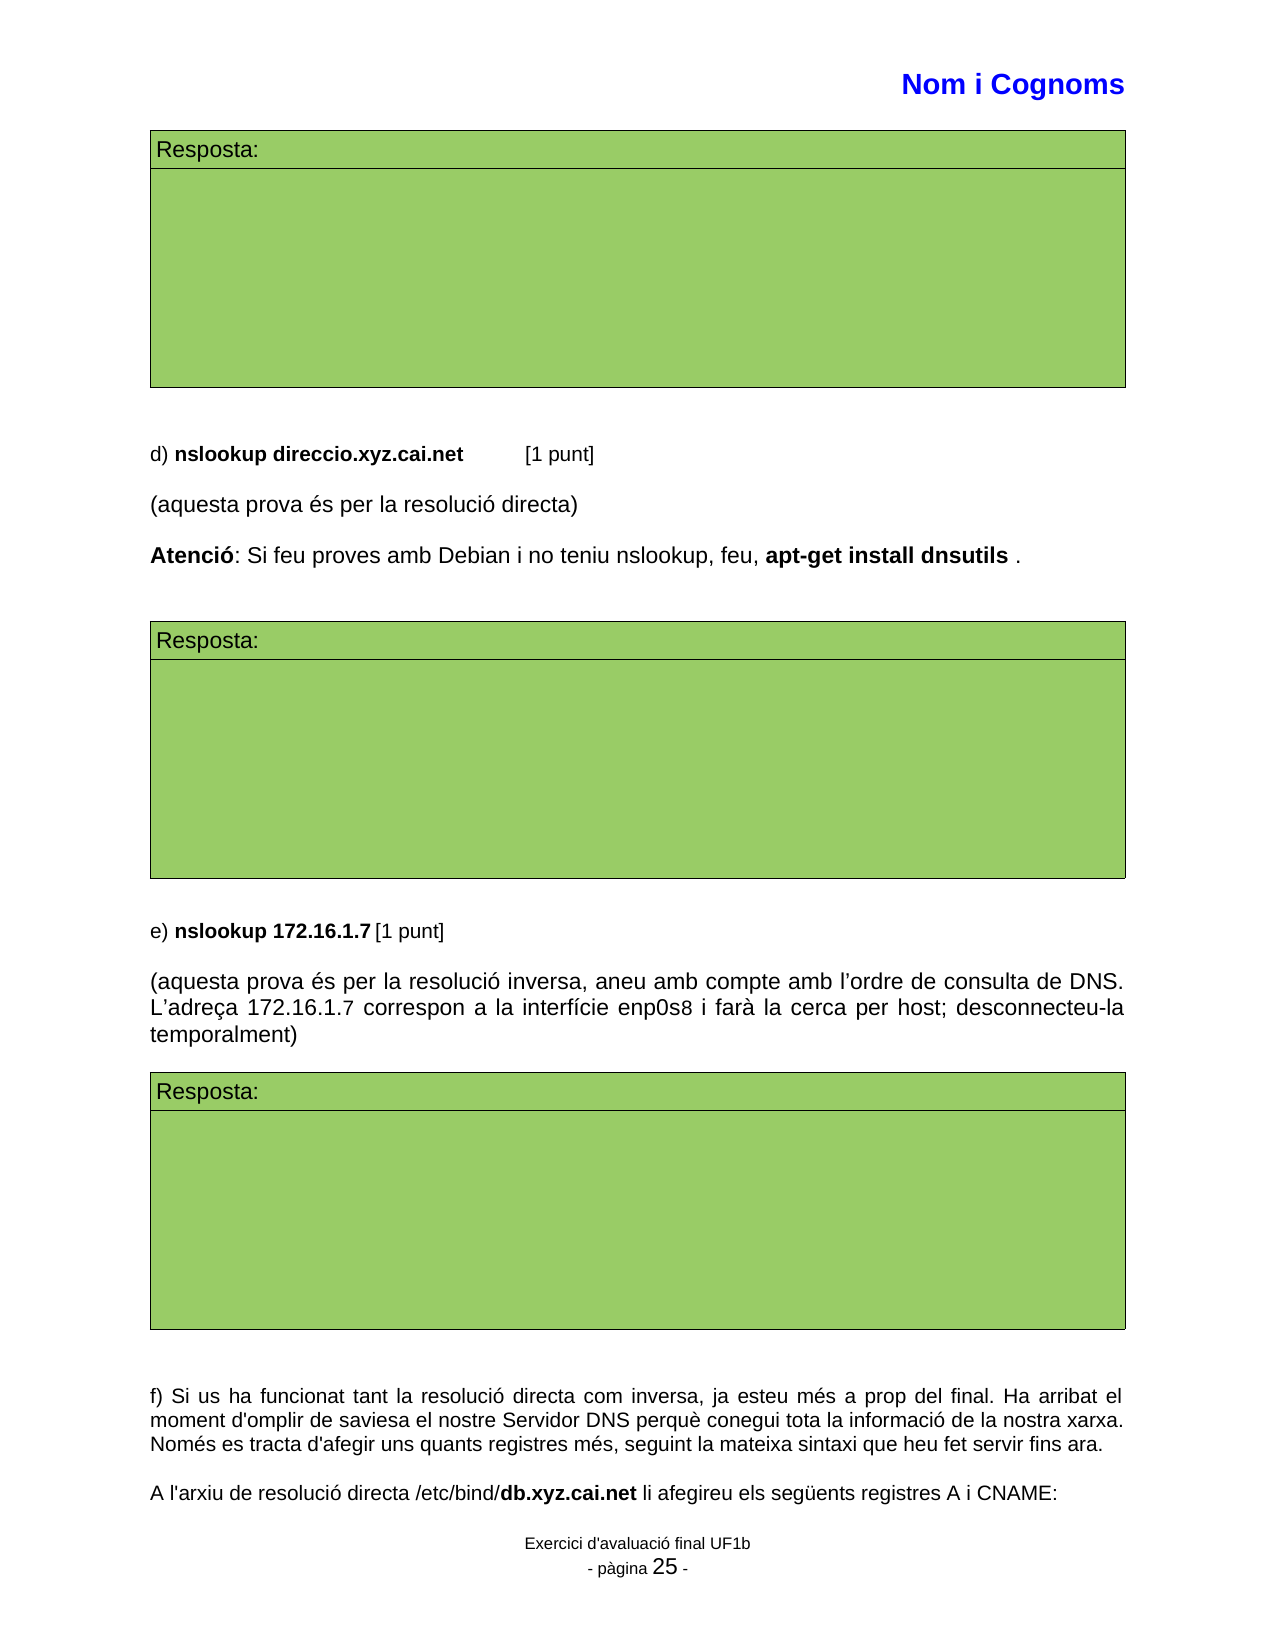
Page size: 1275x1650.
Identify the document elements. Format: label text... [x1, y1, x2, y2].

text d) nslookup direccio.xyz.cai.net [1 punt] [150, 442, 1125, 466]
text Atenció: Si feu proves amb Debian i no teniu nslookup, feu, apt-get install dnsutils . [150, 542, 1125, 568]
table_header Resposta: [151, 131, 1125, 168]
text A l'arxiu de resolució directa /etc/bind/db.xyz.cai.net li afegireu els següents registres A i CNAME: [150, 1480, 1125, 1504]
table_cell [151, 169, 1125, 387]
table_cell [151, 1111, 1125, 1329]
text (aquesta prova és per la resolució inversa, aneu amb compte amb l’ordre de consulta de DNS. L’adreça 172.16.1.7 correspon a la interfície enp0s8 i farà la cerca per host; desconnecteu-la temporalment) [150, 968, 1125, 1047]
text e) nslookup 172.16.1.7 [1 punt] [150, 919, 1125, 943]
table_cell [151, 660, 1125, 878]
text f) Si us ha funcionat tant la resolució directa com inversa, ja esteu més a prop del final. Ha arribat el moment d'omplir de saviesa el nostre Servidor DNS perquè conegui tota la informació de la nostra xarxa. Només es tracta d'afegir uns quants registres més, seguint la mateixa sintaxi que heu fet servir fins ara. [150, 1383, 1125, 1455]
table_header Resposta: [151, 1073, 1125, 1110]
text (aquesta prova és per la resolució directa) [150, 491, 1125, 517]
table_header Resposta: [151, 622, 1125, 659]
